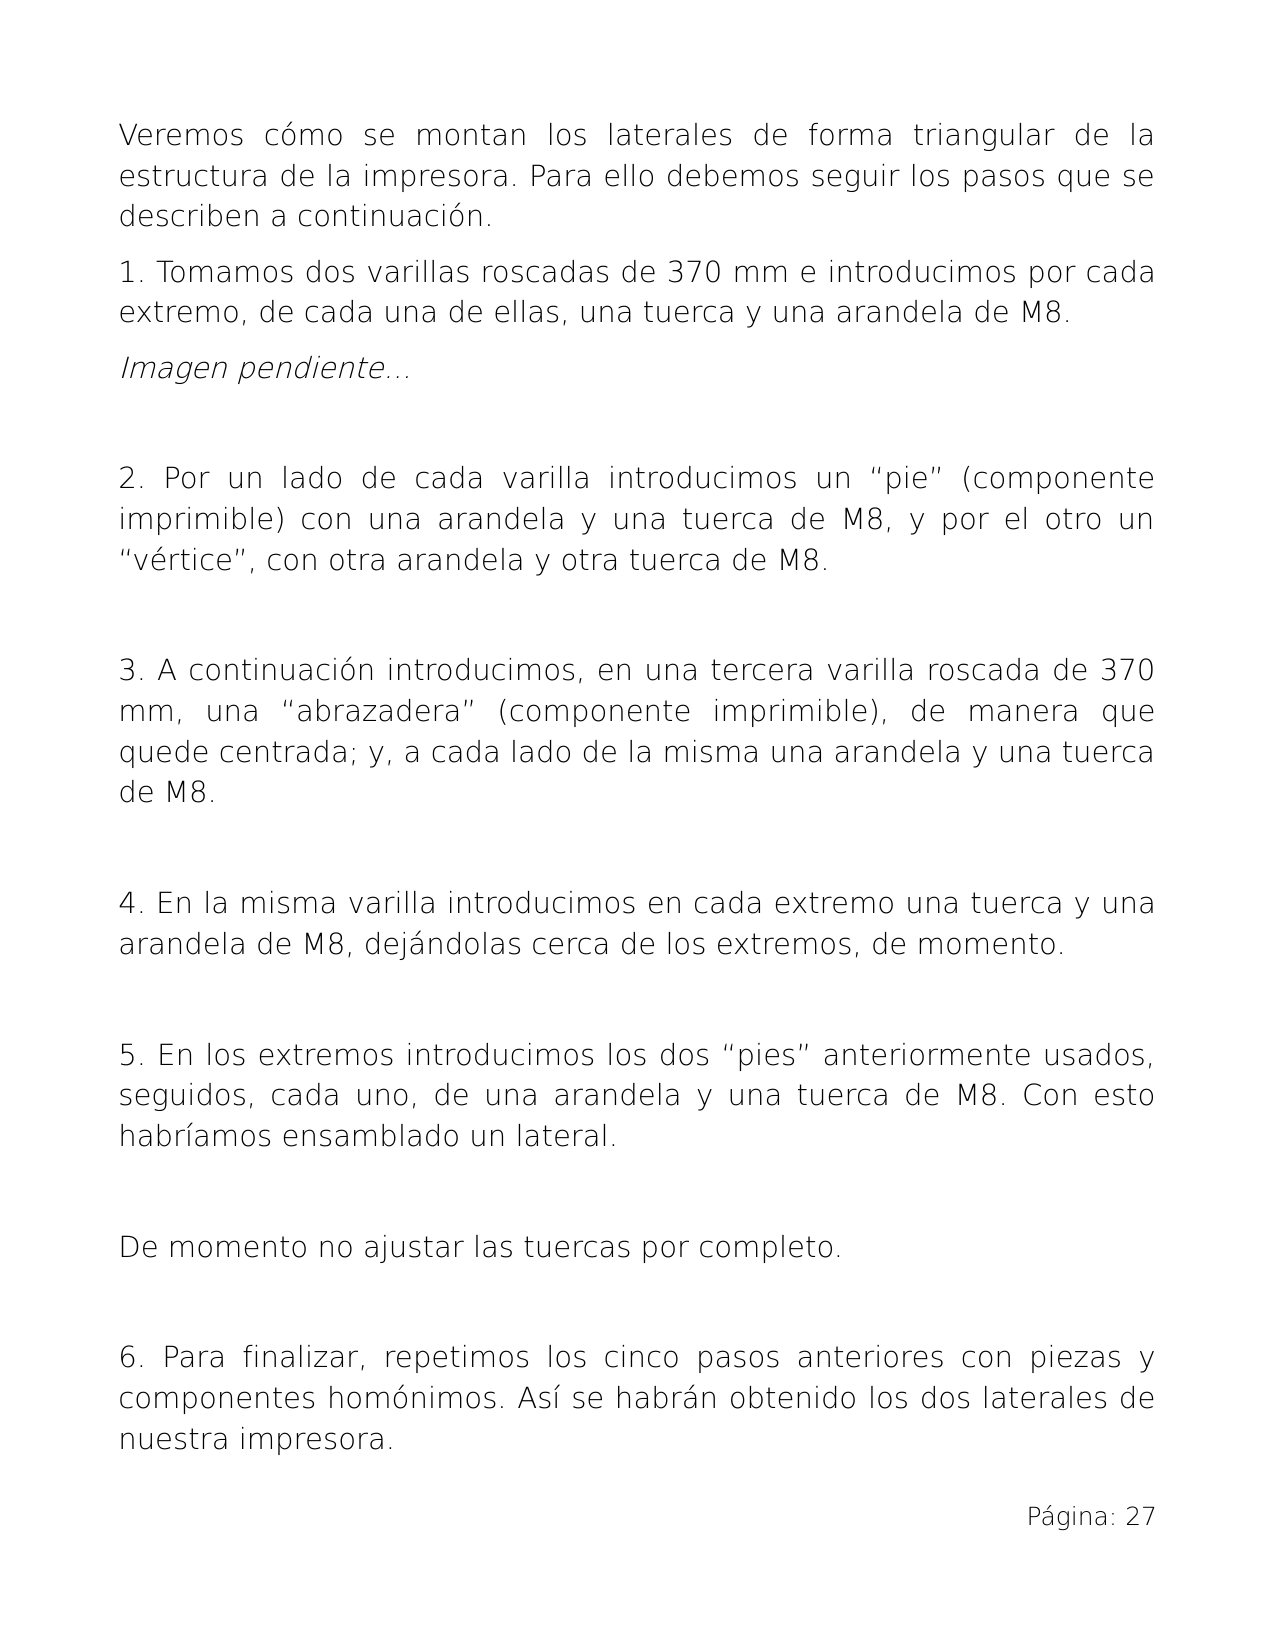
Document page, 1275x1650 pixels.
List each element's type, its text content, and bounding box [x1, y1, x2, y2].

text 6. Para finalizar, repetimos los cinco pasos anteriores con piezas y componentes homónimos. Así se habrán obtenido los dos laterales de nuestra impresora. [118, 1341, 1157, 1456]
text 5. En los extremos introducimos los dos “pies” anteriormente usados, seguidos, cada uno, de una arandela y una tuerca de M8. Con esto habríamos ensamblado un lateral. [118, 1038, 1157, 1153]
text 2. Por un lado de cada varilla introducimos un “pie” (componente imprimible) con una arandela y una tuerca de M8, y por el otro un “vértice”, con otra arandela y otra tuerca de M8. [118, 462, 1157, 577]
text Veremos cómo se montan los laterales de forma triangular de la estructura de la impresora. Para ello debemos seguir los pasos que se describen a continuación. [118, 118, 1157, 233]
text 1. Tomamos dos varillas roscadas de 370 mm e introducimos por cada extremo, de cada una de ellas, una tuerca y una arandela de M8. [118, 255, 1157, 329]
text 3. A continuación introducimos, en una tercera varilla roscada de 370 mm, una “abrazadera” (componente imprimible), de manera que quede centrada; y, a cada lado de la misma una arandela y una tuerca de M8. [118, 654, 1157, 810]
text 4. En la misma varilla introducimos en cada extremo una tuerca y una arandela de M8, dejándolas cerca de los extremos, de momento. [118, 886, 1157, 961]
text De momento no ajustar las tuercas por completo. [118, 1230, 1157, 1264]
text Imagen pendiente... [118, 351, 1157, 385]
